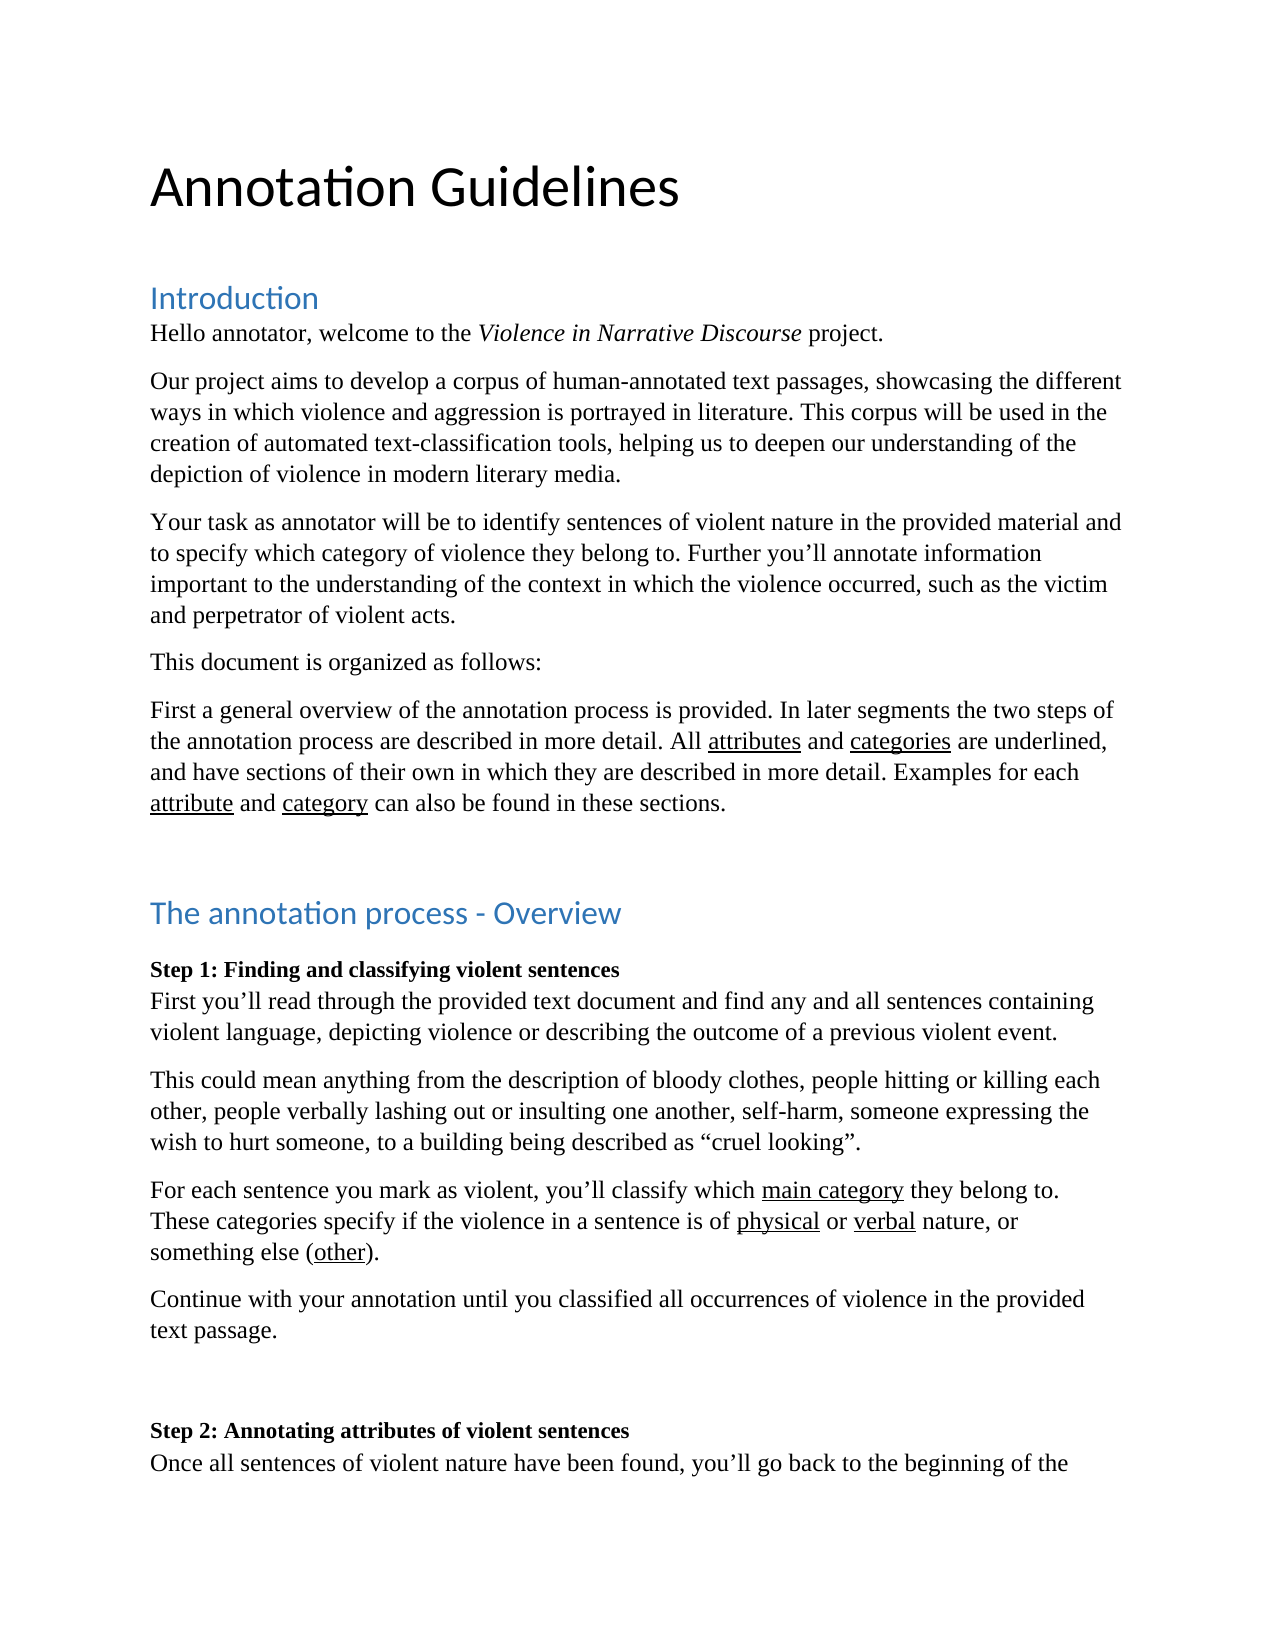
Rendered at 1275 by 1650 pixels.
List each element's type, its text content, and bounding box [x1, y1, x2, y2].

text This document is organized as follows: [150, 647, 1125, 676]
text Hello annotator, welcome to the Violence in Narrative Discourse project. [150, 318, 1125, 347]
subtitle Introduction [150, 277, 1125, 318]
text Our project aims to develop a corpus of human-annotated text passages, showcasing the different ways in which violence and aggression is portrayed in literature. This corpus will be used in the creation of automated text-classification tools, helping us to deepen our understanding of the depiction of violence in modern literary media. [150, 366, 1125, 488]
text Once all sentences of violent nature have been found, you’ll go back to the beginning of the [150, 1448, 1125, 1476]
subtitle The annotation process - Overview [150, 892, 1125, 933]
text First a general overview of the annotation process is provided. In later segments the two steps of the annotation process are described in more detail. All attributes and categories are underlined, and have sections of their own in which they are described in more detail. Examples for each attribute and category can also be found in these sections. [150, 695, 1125, 817]
text First you’ll read through the provided text document and find any and all sentences containing violent language, depicting violence or describing the outcome of a previous violent event. [150, 986, 1125, 1046]
text Continue with your annotation until you classified all occurrences of violence in the provided text passage. [150, 1284, 1125, 1344]
text For each sentence you mark as violent, you’ll classify which main category they belong to. These categories specify if the violence in a sentence is of physical or verbal nature, or something else (other). [150, 1175, 1125, 1266]
subtitle Step 1: Finding and classifying violent sentences [150, 956, 1125, 982]
subtitle Step 2: Annotating attributes of violent sentences [150, 1417, 1125, 1443]
title Annotation Guidelines [150, 150, 1125, 221]
text This could mean anything from the description of bloody clothes, people hitting or killing each other, people verbally lashing out or insulting one another, self-harm, someone expressing the wish to hurt someone, to a building being described as “cruel looking”. [150, 1065, 1125, 1156]
text Your task as annotator will be to identify sentences of violent nature in the provided material and to specify which category of violence they belong to. Further you’ll annotate information important to the understanding of the context in which the violence occurred, such as the victim and perpetrator of violent acts. [150, 507, 1125, 628]
